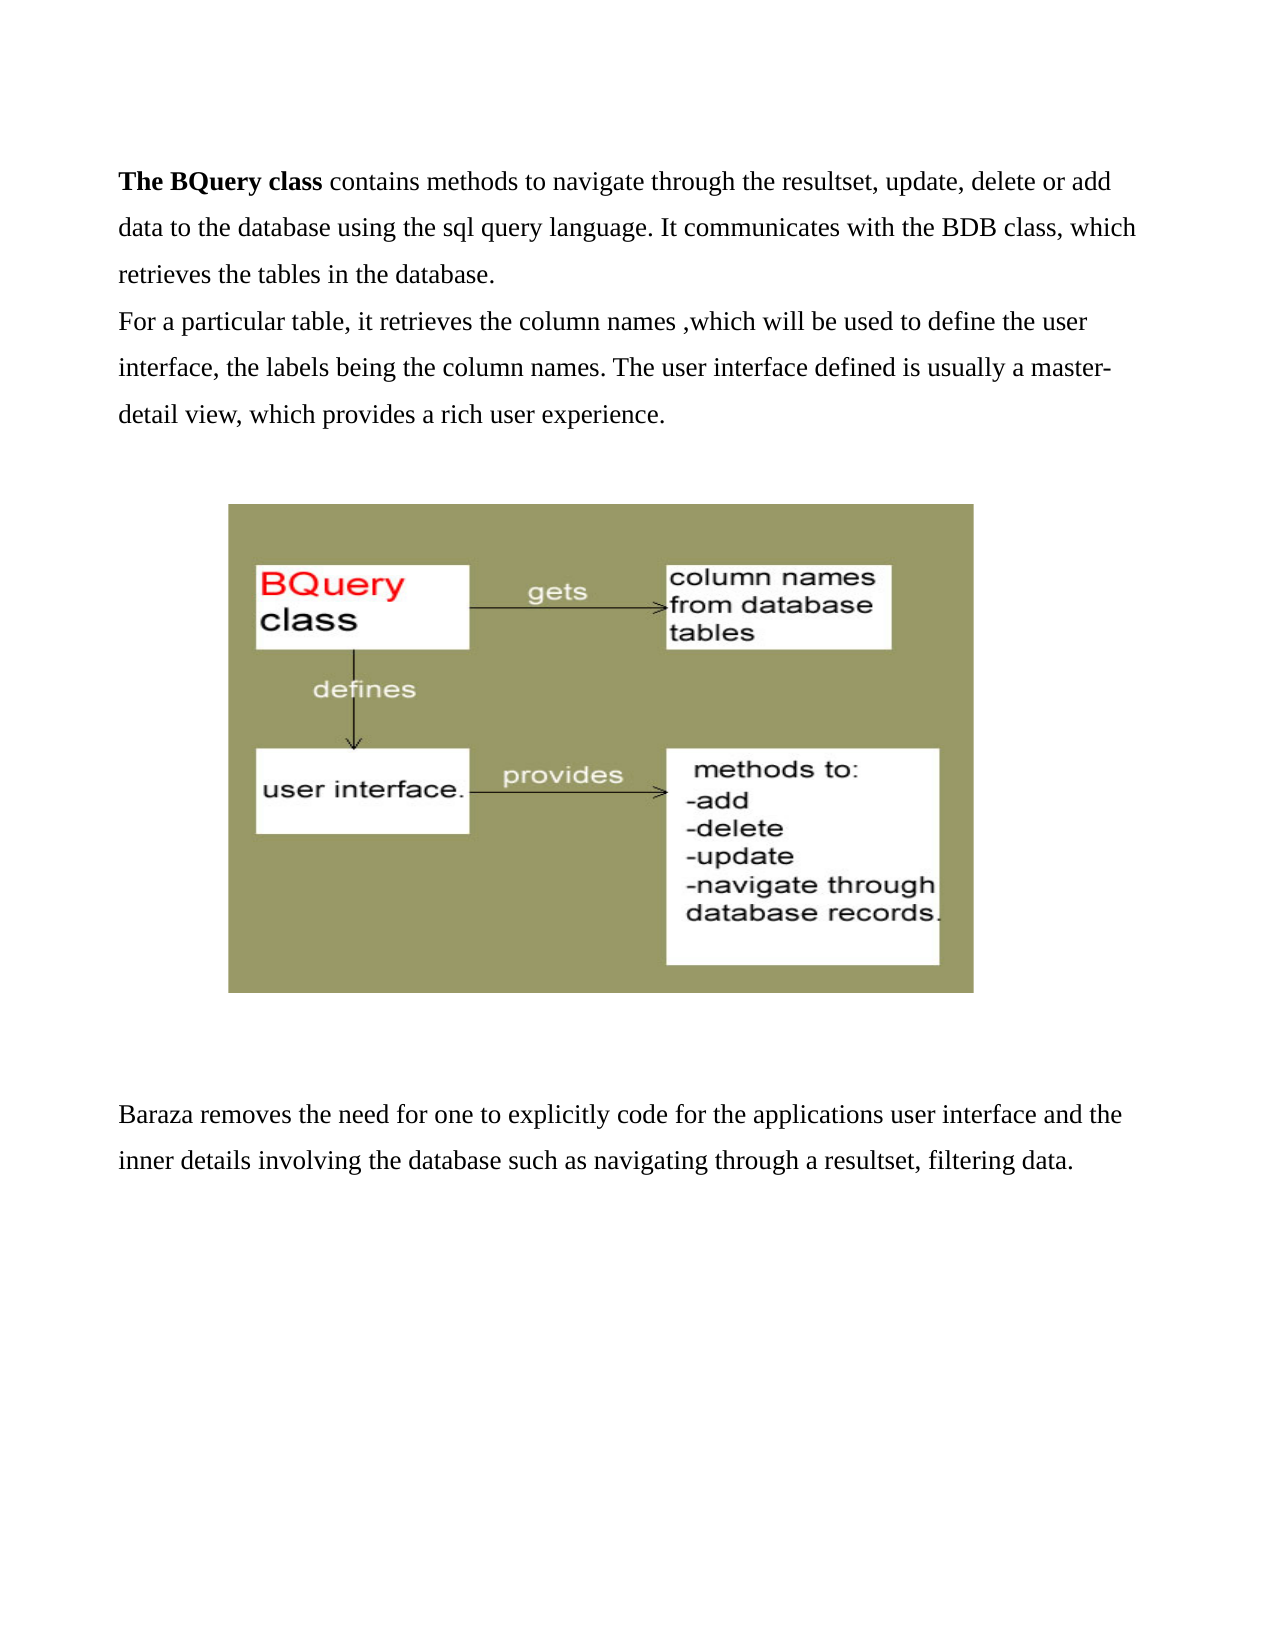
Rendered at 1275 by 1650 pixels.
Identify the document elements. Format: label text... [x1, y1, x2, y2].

picture [228, 504, 974, 993]
text The BQuery class contains methods to navigate through the resultset, update, delete or add data to the database using the sql query language. It communicates with the BDB class, which retrieves the tables in the database. [118, 165, 1157, 289]
text For a particular table, it retrieves the column names ,which will be used to define the user interface, the labels being the column names. The user interface defined is usually a master-detail view, which provides a rich user experience. [118, 305, 1157, 429]
text Baraza removes the need for one to explicitly code for the applications user interface and the inner details involving the database such as navigating through a resultset, filtering data. [118, 1098, 1157, 1176]
